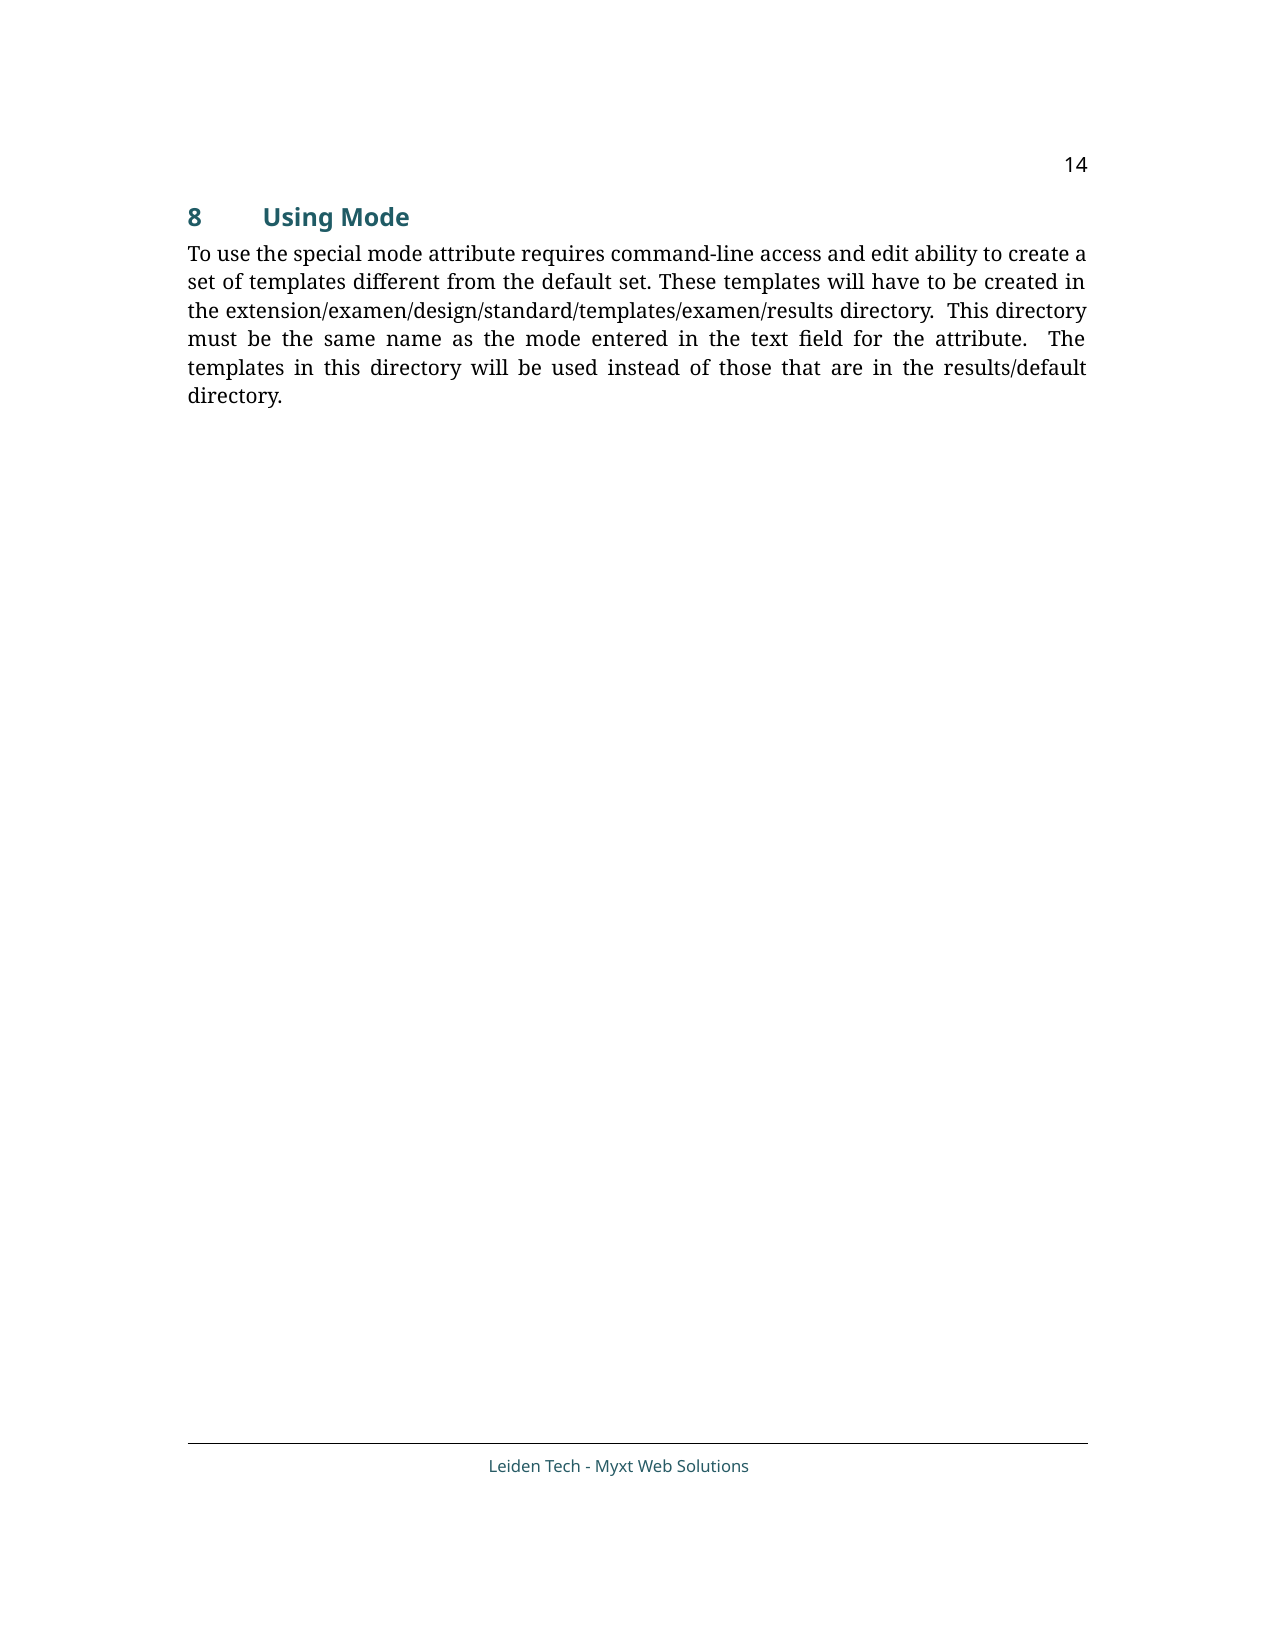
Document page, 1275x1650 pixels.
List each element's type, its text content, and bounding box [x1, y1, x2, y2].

subtitle 8 Using Mode [187, 203, 1087, 233]
text To use the special mode attribute requires command-line access and edit ability to create a set of templates different from the default set. These templates will have to be created in the extension/examen/design/standard/templates/examen/results directory. This directory must be the same name as the mode entered in the text field for the attribute. The templates in this directory will be used instead of those that are in the results/default directory. [187, 239, 1087, 409]
